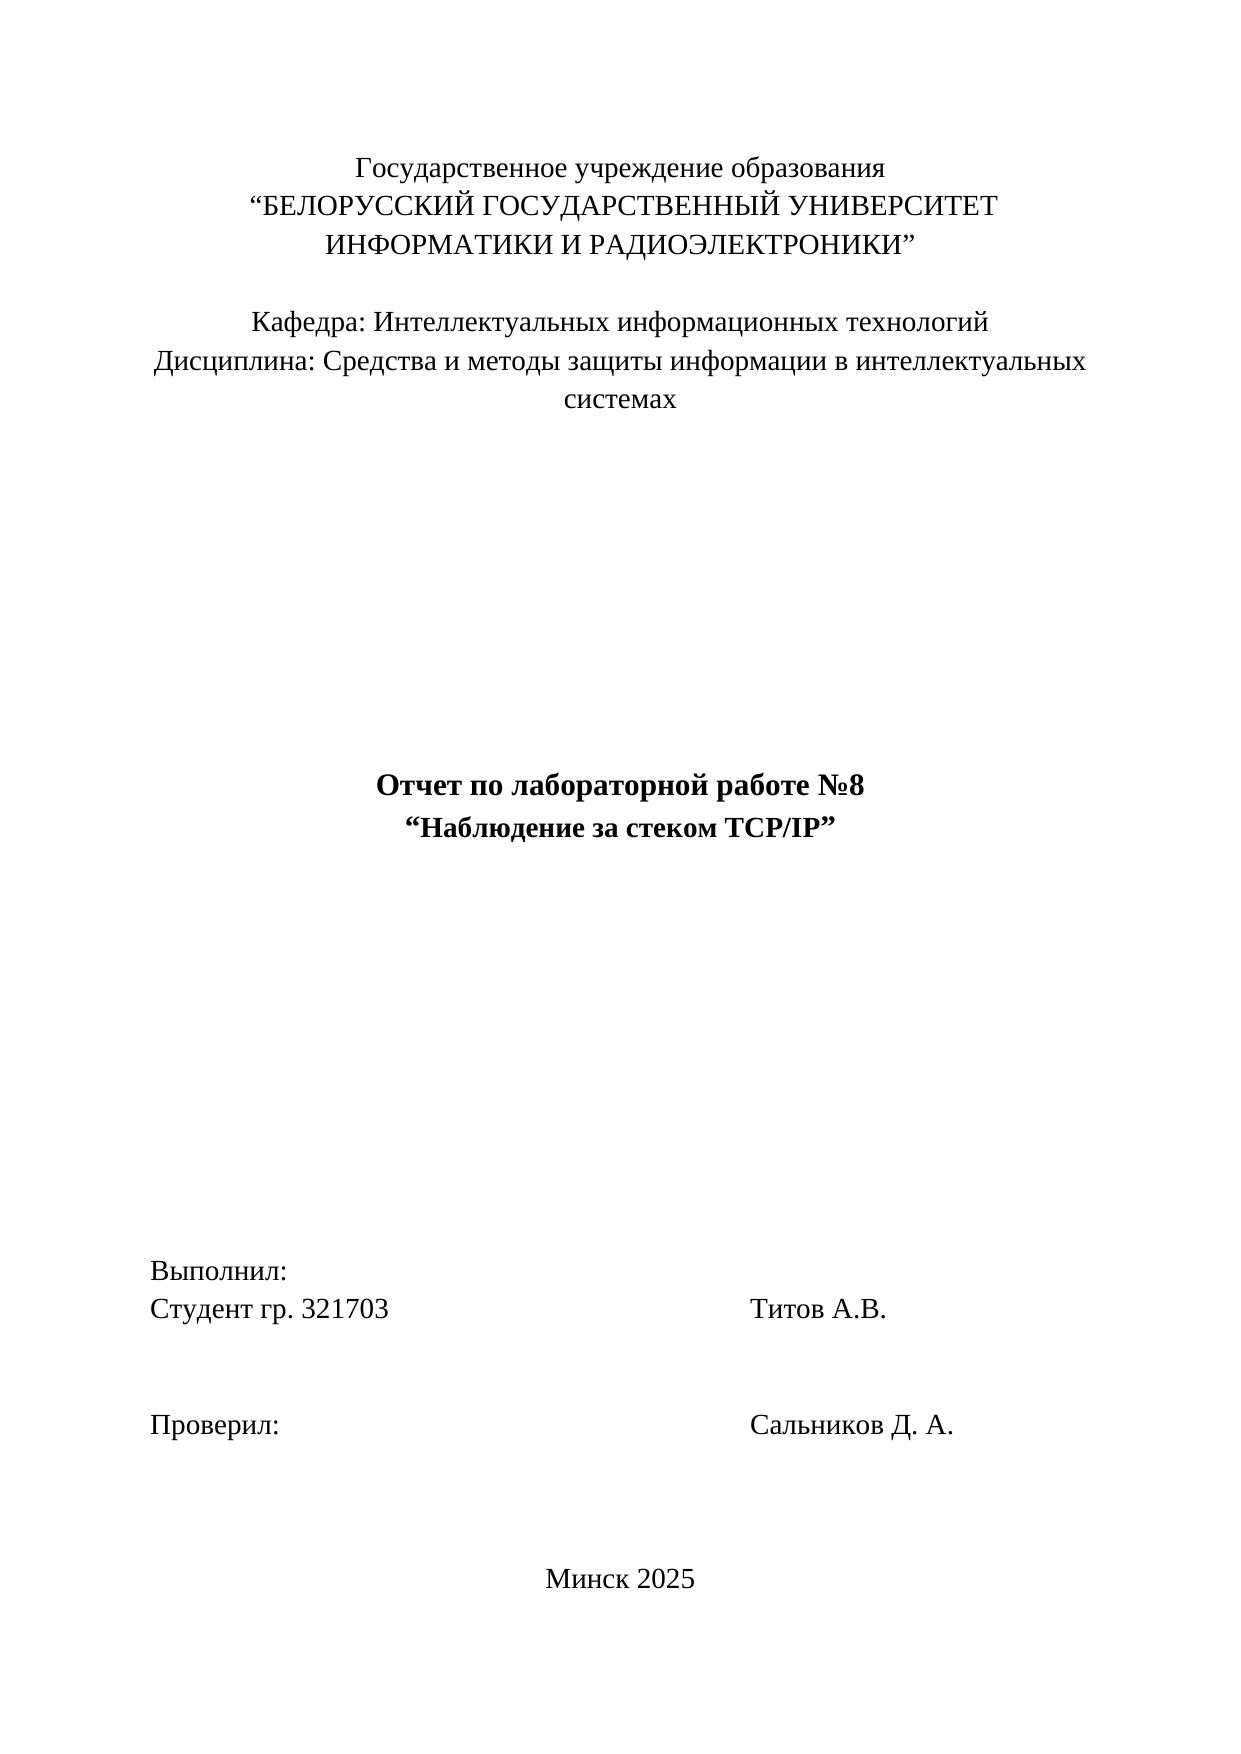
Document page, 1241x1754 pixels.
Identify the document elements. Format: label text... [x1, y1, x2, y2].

text Студент гр. 321703 Титов А.В. [150, 1291, 1090, 1325]
text Минск 2025 [150, 1561, 1090, 1595]
text Дисциплина: Средства и методы защиты информации в интеллектуальных системах [150, 343, 1090, 415]
text Проверил: Сальников Д. А. [150, 1407, 996, 1441]
text Кафедра: Интеллектуальных информационных технологий [150, 304, 1090, 338]
text “БЕЛОРУССКИЙ ГОСУДАРСТВЕННЫЙ УНИВЕРСИТЕТ ИНФОРМАТИКИ И РАДИОЭЛЕКТРОНИКИ” [150, 188, 1090, 261]
text “Наблюдение за стеком TCP/IP” [150, 808, 1090, 844]
text Выполнил: [150, 1253, 1090, 1286]
text Государственное учреждение образования [150, 150, 1090, 183]
text Отчет по лабораторной работе №8 [150, 767, 1090, 803]
